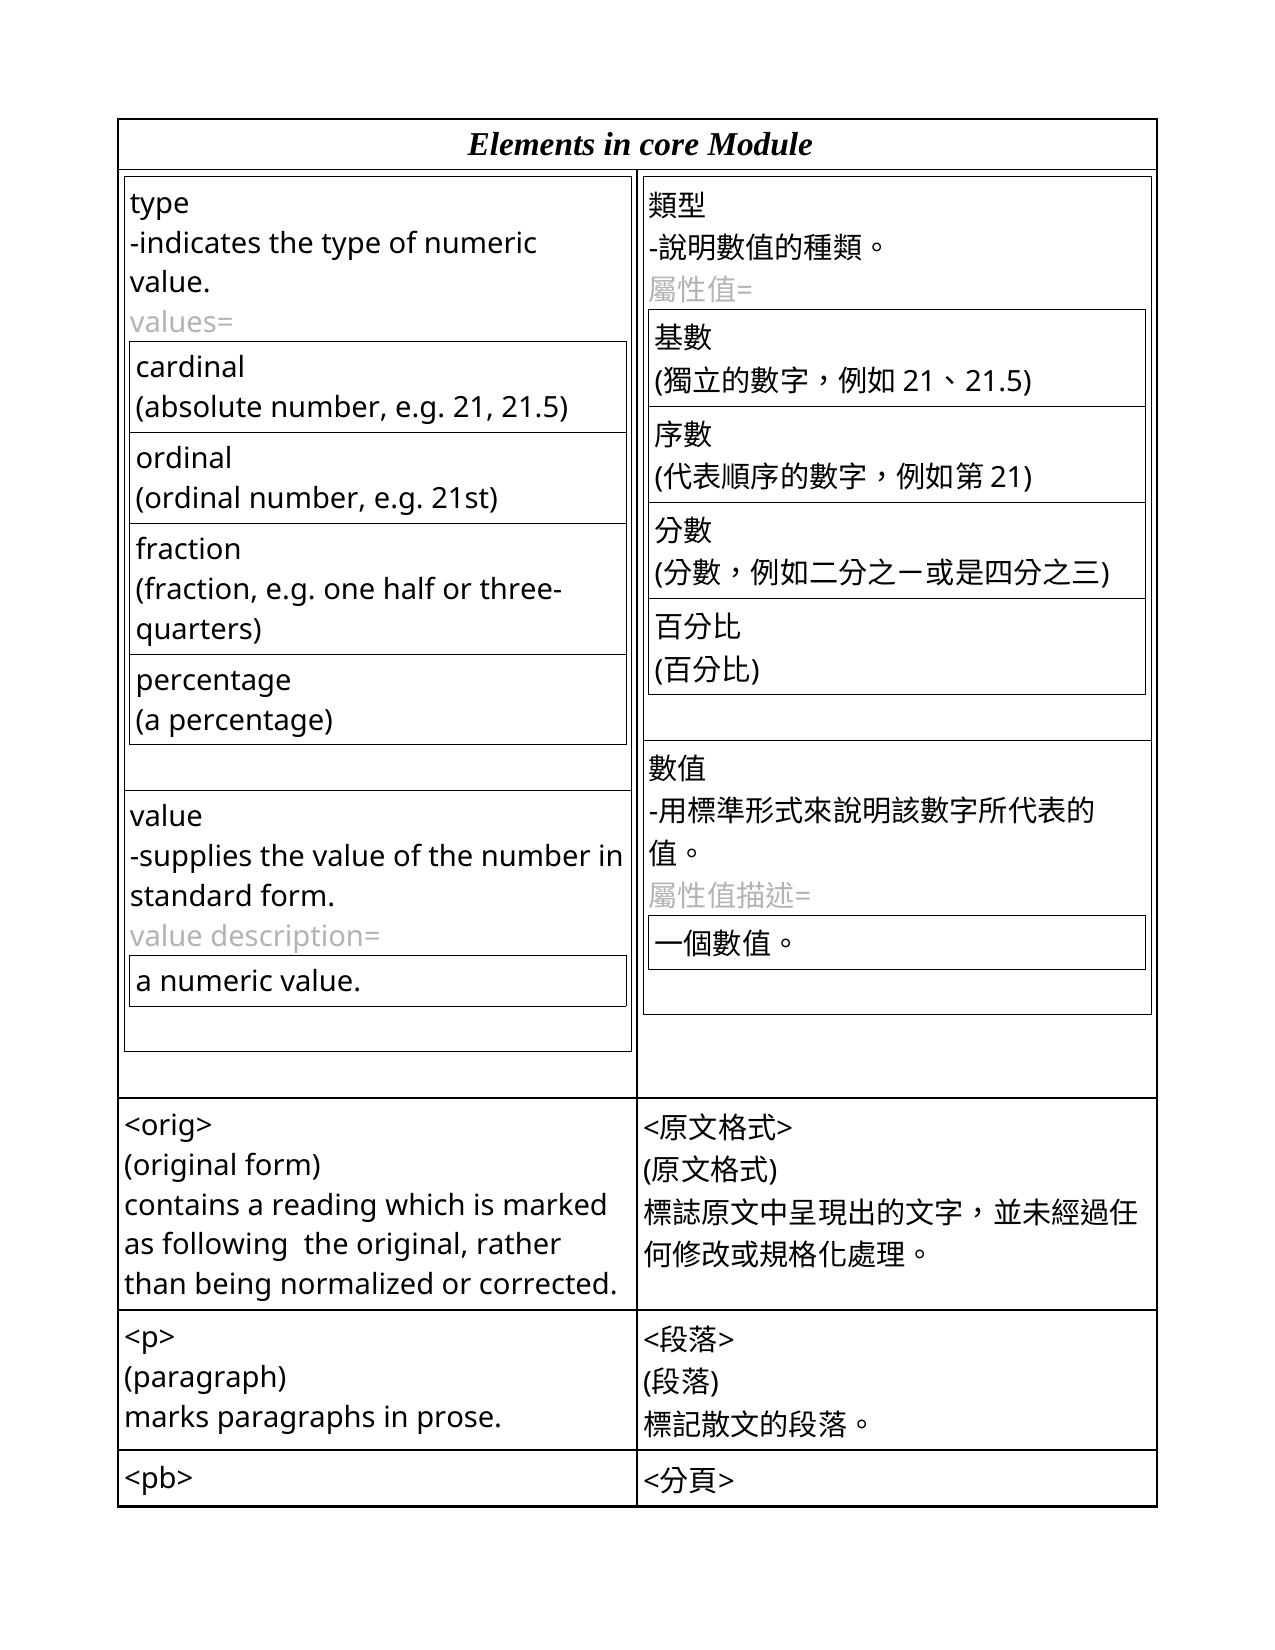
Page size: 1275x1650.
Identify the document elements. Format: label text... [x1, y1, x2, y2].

table_cell <段落> (段落) 標記散文的段落。 [638, 1311, 1156, 1449]
table_cell 數值 -用標準形式來說明該數字所代表的值。 屬性值描述= [644, 741, 1151, 1014]
table_cell [119, 170, 636, 1097]
table_cell 序數 (代表順序的數字，例如第21) [649, 407, 1145, 502]
table_header 類型 -說明數值的種類。 屬性值= [644, 177, 1151, 740]
table_cell 分數 (分數，例如二分之ㄧ或是四分之三) [649, 503, 1145, 598]
table_cell [638, 170, 1156, 1097]
table_cell percentage (a percentage) [130, 655, 626, 744]
table_cell <orig> (original form) contains a reading which is marked as following the original, rather than being normalized or corrected. [119, 1099, 636, 1309]
table_header a numeric value. [130, 956, 626, 1006]
table_header 基數 (獨立的數字，例如21、21.5) [649, 310, 1145, 406]
table_header type -indicates the type of numeric value. values= [125, 177, 631, 790]
table_cell <分頁> [638, 1451, 1156, 1505]
table_cell ordinal (ordinal number, e.g. 21st) [130, 433, 626, 523]
table_header Elements in core Module [119, 120, 1156, 168]
table_cell 百分比 (百分比) [649, 599, 1145, 694]
table_cell fraction (fraction, e.g. one half or three-quarters) [130, 524, 626, 653]
table_cell <原文格式> (原文格式) 標誌原文中呈現出的文字，並未經過任何修改或規格化處理。 [638, 1099, 1156, 1309]
table_cell value -supplies the value of the number in standard form. value description= [125, 791, 631, 1051]
table_header cardinal (absolute number, e.g. 21, 21.5) [130, 342, 626, 432]
table_cell <p> (paragraph) marks paragraphs in prose. [119, 1311, 636, 1449]
table_header 一個數值。 [649, 916, 1145, 969]
table_cell <pb> [119, 1451, 636, 1505]
